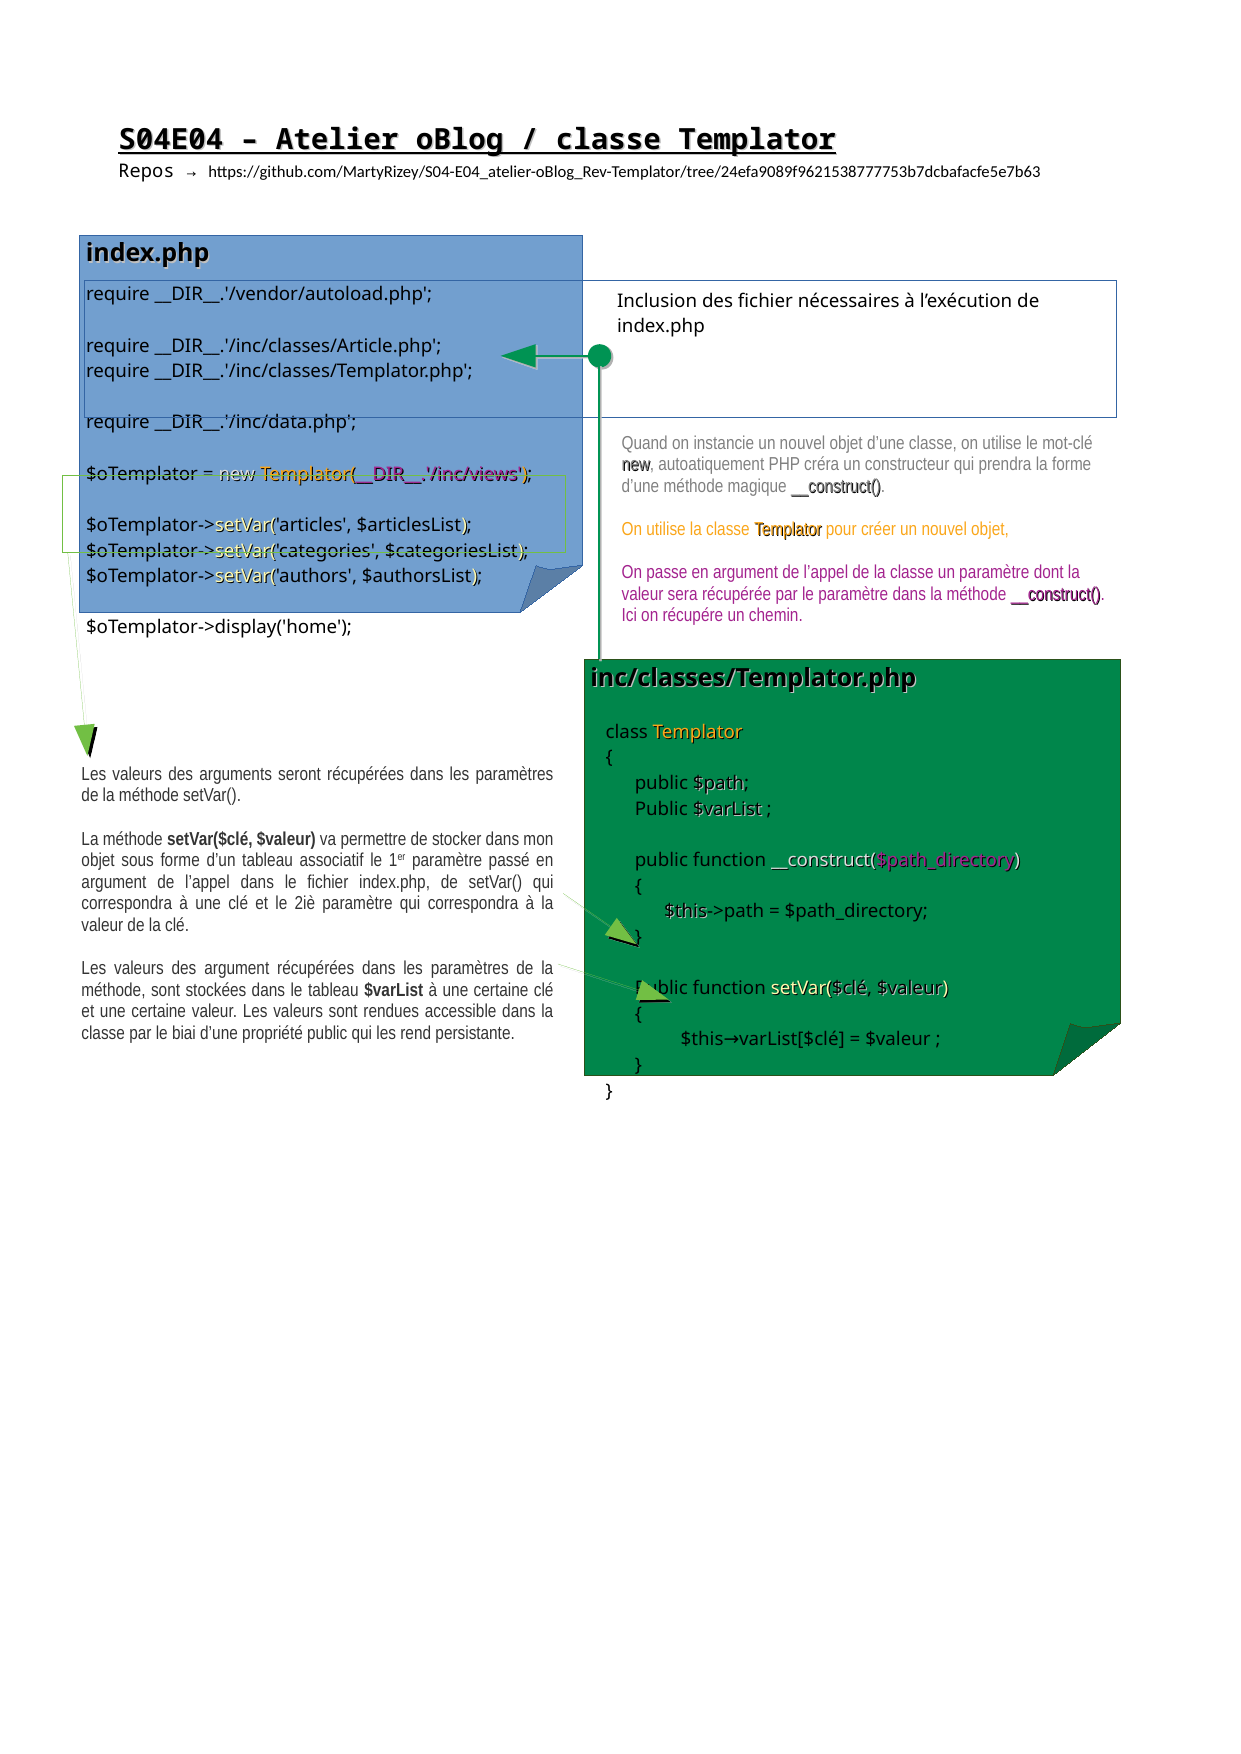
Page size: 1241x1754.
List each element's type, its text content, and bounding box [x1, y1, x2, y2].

text Repos → https://github.com/MartyRizey/S04-E04_atelier-oBlog_Rev-Templator/tree/24efa9089f9621538777753b7dcbafacfe5e7b63 [118, 158, 1122, 183]
text S04E04 – Atelier oBlog / classe Templator [118, 118, 1122, 158]
